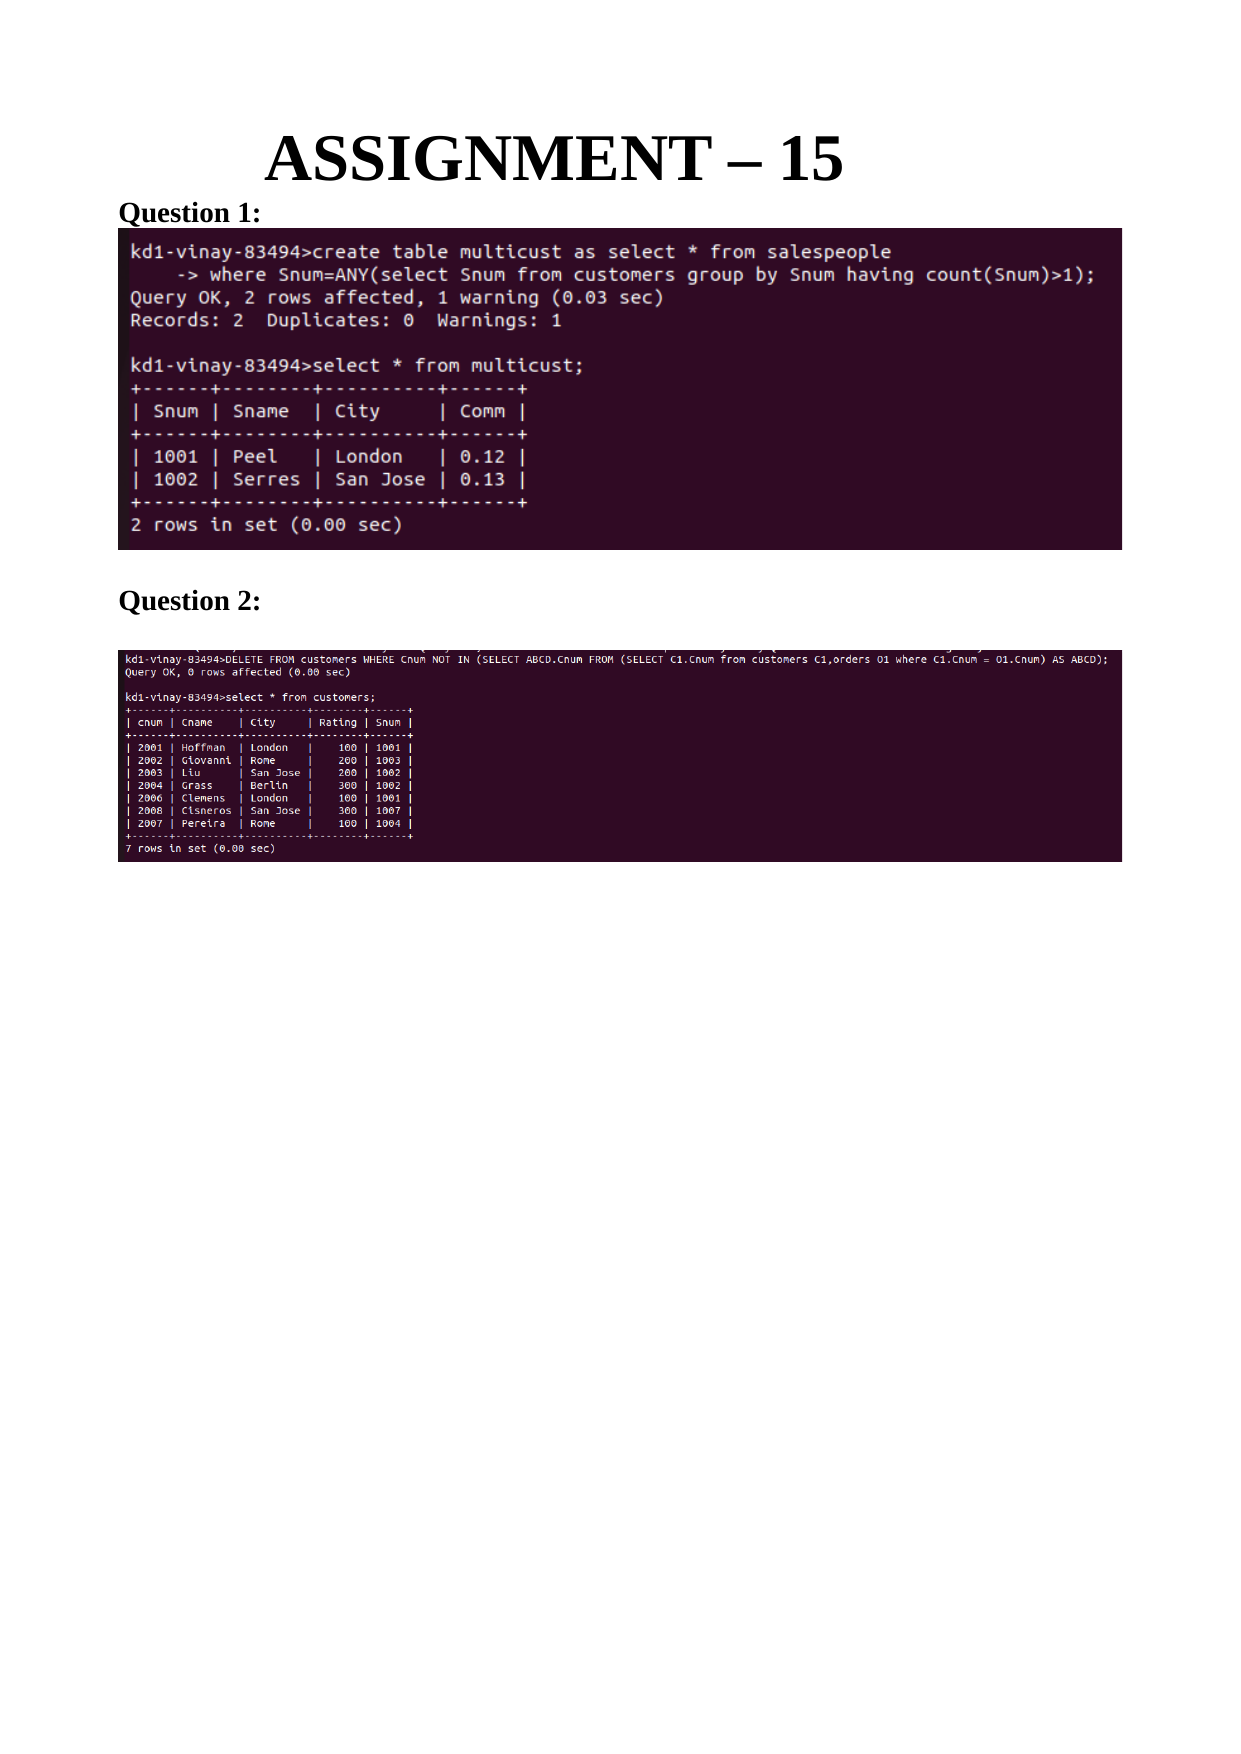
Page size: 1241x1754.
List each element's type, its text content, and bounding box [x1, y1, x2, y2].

picture [118, 650, 1123, 862]
text Question 1: [118, 195, 1122, 228]
text ASSIGNMENT – 15 [118, 118, 1122, 195]
picture [118, 228, 1123, 550]
text Question 2: [118, 583, 1122, 617]
